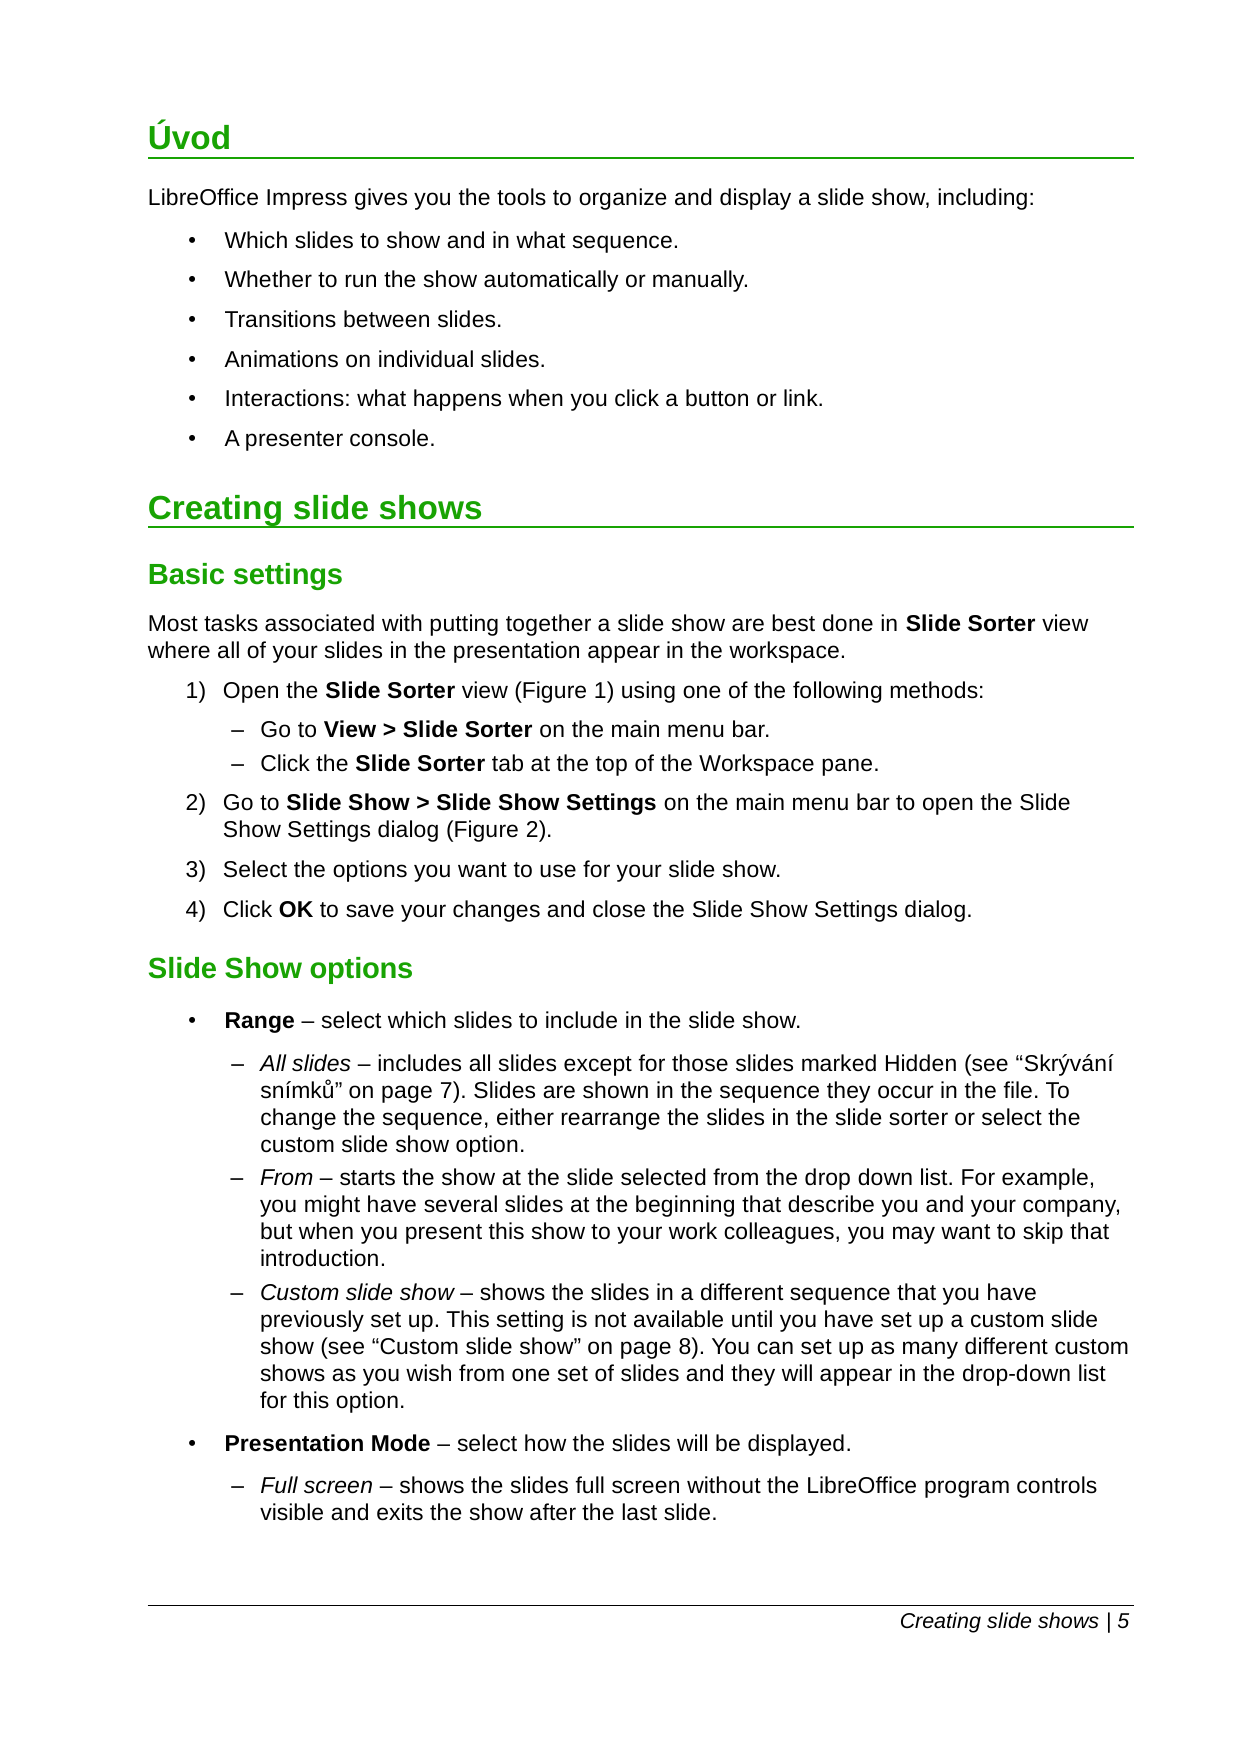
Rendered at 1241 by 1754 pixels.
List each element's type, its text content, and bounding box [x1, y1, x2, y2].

list Click OK to save your changes and close the Slide Show Settings dialog. [206, 895, 1134, 922]
list Transitions between slides. [185, 302, 1134, 332]
subtitle Basic settings [148, 557, 1134, 591]
list Select the options you want to use for your slide show. [206, 855, 1134, 882]
subtitle Creating slide shows [148, 487, 1134, 526]
list Animations on individual slides. [185, 342, 1134, 372]
text LibreOffice Impress gives you the tools to organize and display a slide show, including: [148, 184, 1134, 211]
list Go to Slide Show > Slide Show Settings on the main menu bar to open the Slide Show Settings dialog (Figure 2). [206, 789, 1134, 843]
text Most tasks associated with putting together a slide show are best done in Slide Sorter view where all of your slides in the presentation appear in the workspace. [148, 609, 1134, 664]
list Open the Slide Sorter view (Figure 1) using one of the following methods: [206, 676, 1134, 703]
list Full screen – shows the slides full screen without the LibreOffice program controls visible and exits the show after the last slide. [231, 1471, 1134, 1526]
list Whether to run the show automatically or manually. [185, 263, 1134, 293]
list Range – select which slides to include in the slide show. [185, 1003, 1134, 1036]
list Go to View > Slide Sorter on the main menu bar. [231, 716, 1134, 743]
list Presentation Mode – select how the slides will be displayed. [185, 1426, 1134, 1459]
list A presenter console. [185, 421, 1134, 454]
list From – starts the show at the slide selected from the drop down list. For example, you might have several slides at the beginning that describe you and your company, but when you present this show to your work colleagues, you may want to skip that introduction. [230, 1163, 1134, 1272]
list Click the Slide Sorter tab at the top of the Workspace pane. [231, 749, 1134, 776]
list Which slides to show and in what sequence. [185, 223, 1134, 253]
subtitle Úvod [148, 118, 1134, 157]
list Custom slide show – shows the slides in a different sequence that you have previously set up. This setting is not available until you have set up a custom slide show (see “Custom slide show” on page 7). You can set up as many different custom shows as you wish from one set of slides and they will appear in the drop-down list for this option. [230, 1278, 1134, 1413]
list All slides – includes all slides except for those slides marked Hidden (see “Hiding slides” on page 6). Slides are shown in the sequence they occur in the file. To change the sequence, either rearrange the slides in the slide sorter or select the custom slide show option. [231, 1049, 1134, 1157]
list Interactions: what happens when you click a button or link. [185, 382, 1134, 412]
subtitle Slide Show options [148, 951, 1134, 985]
